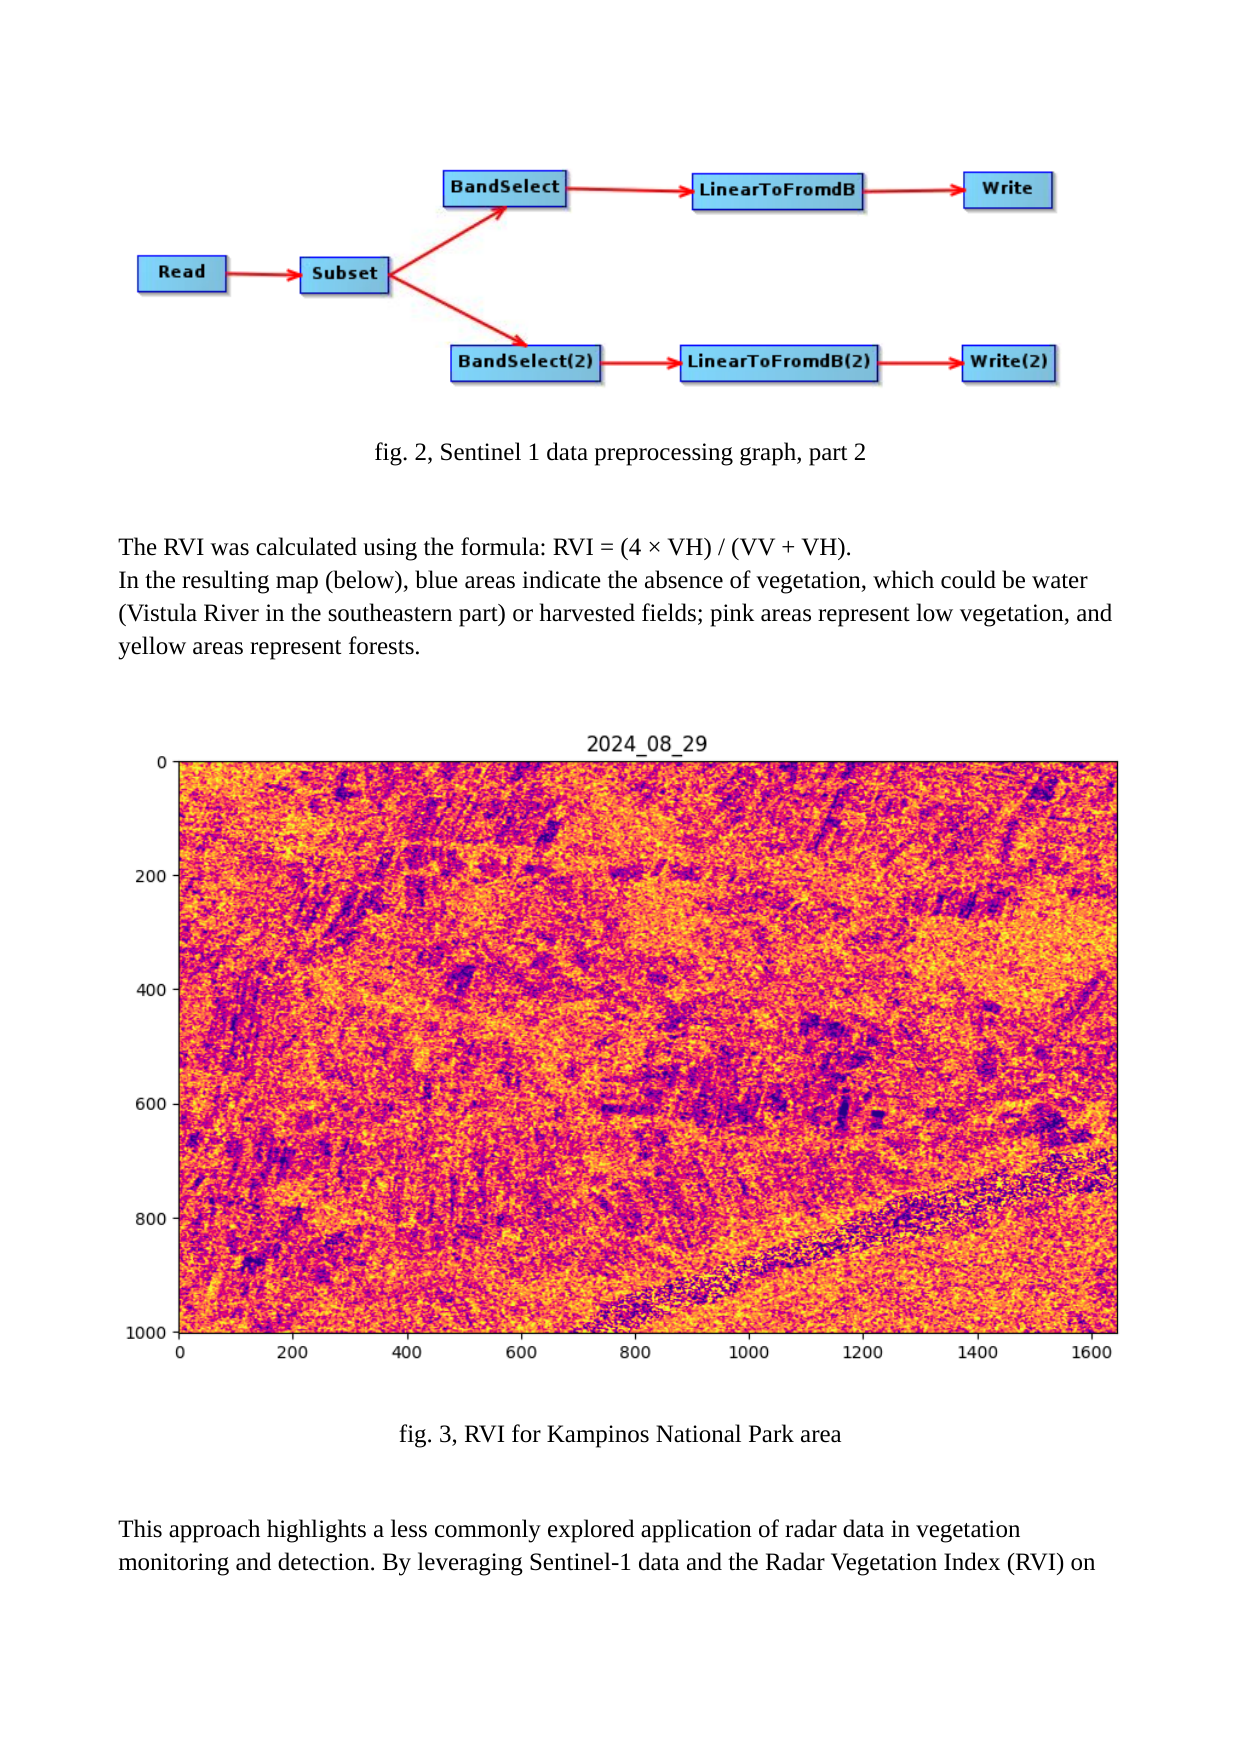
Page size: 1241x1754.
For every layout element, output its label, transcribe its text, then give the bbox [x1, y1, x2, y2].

text The RVI was calculated using the formula: RVI = (4 × VH) / (VV + VH). In the resulting map (below), blue areas indicate the absence of vegetation, which could be water (Vistula River in the southeastern part) or harvested fields; pink areas represent low vegetation, and yellow areas represent forests. [118, 532, 1122, 660]
text fig. 3, RVI for Kampinos National Park area [118, 1419, 1122, 1448]
picture [118, 118, 1123, 433]
picture [118, 726, 1123, 1368]
text This approach highlights a less commonly explored application of radar data in vegetation monitoring and detection. By leveraging Sentinel-1 data and the Radar Vegetation Index (RVI) on [118, 1514, 1122, 1576]
text fig. 2, Sentinel 1 data preprocessing graph, part 2 [118, 433, 1122, 465]
